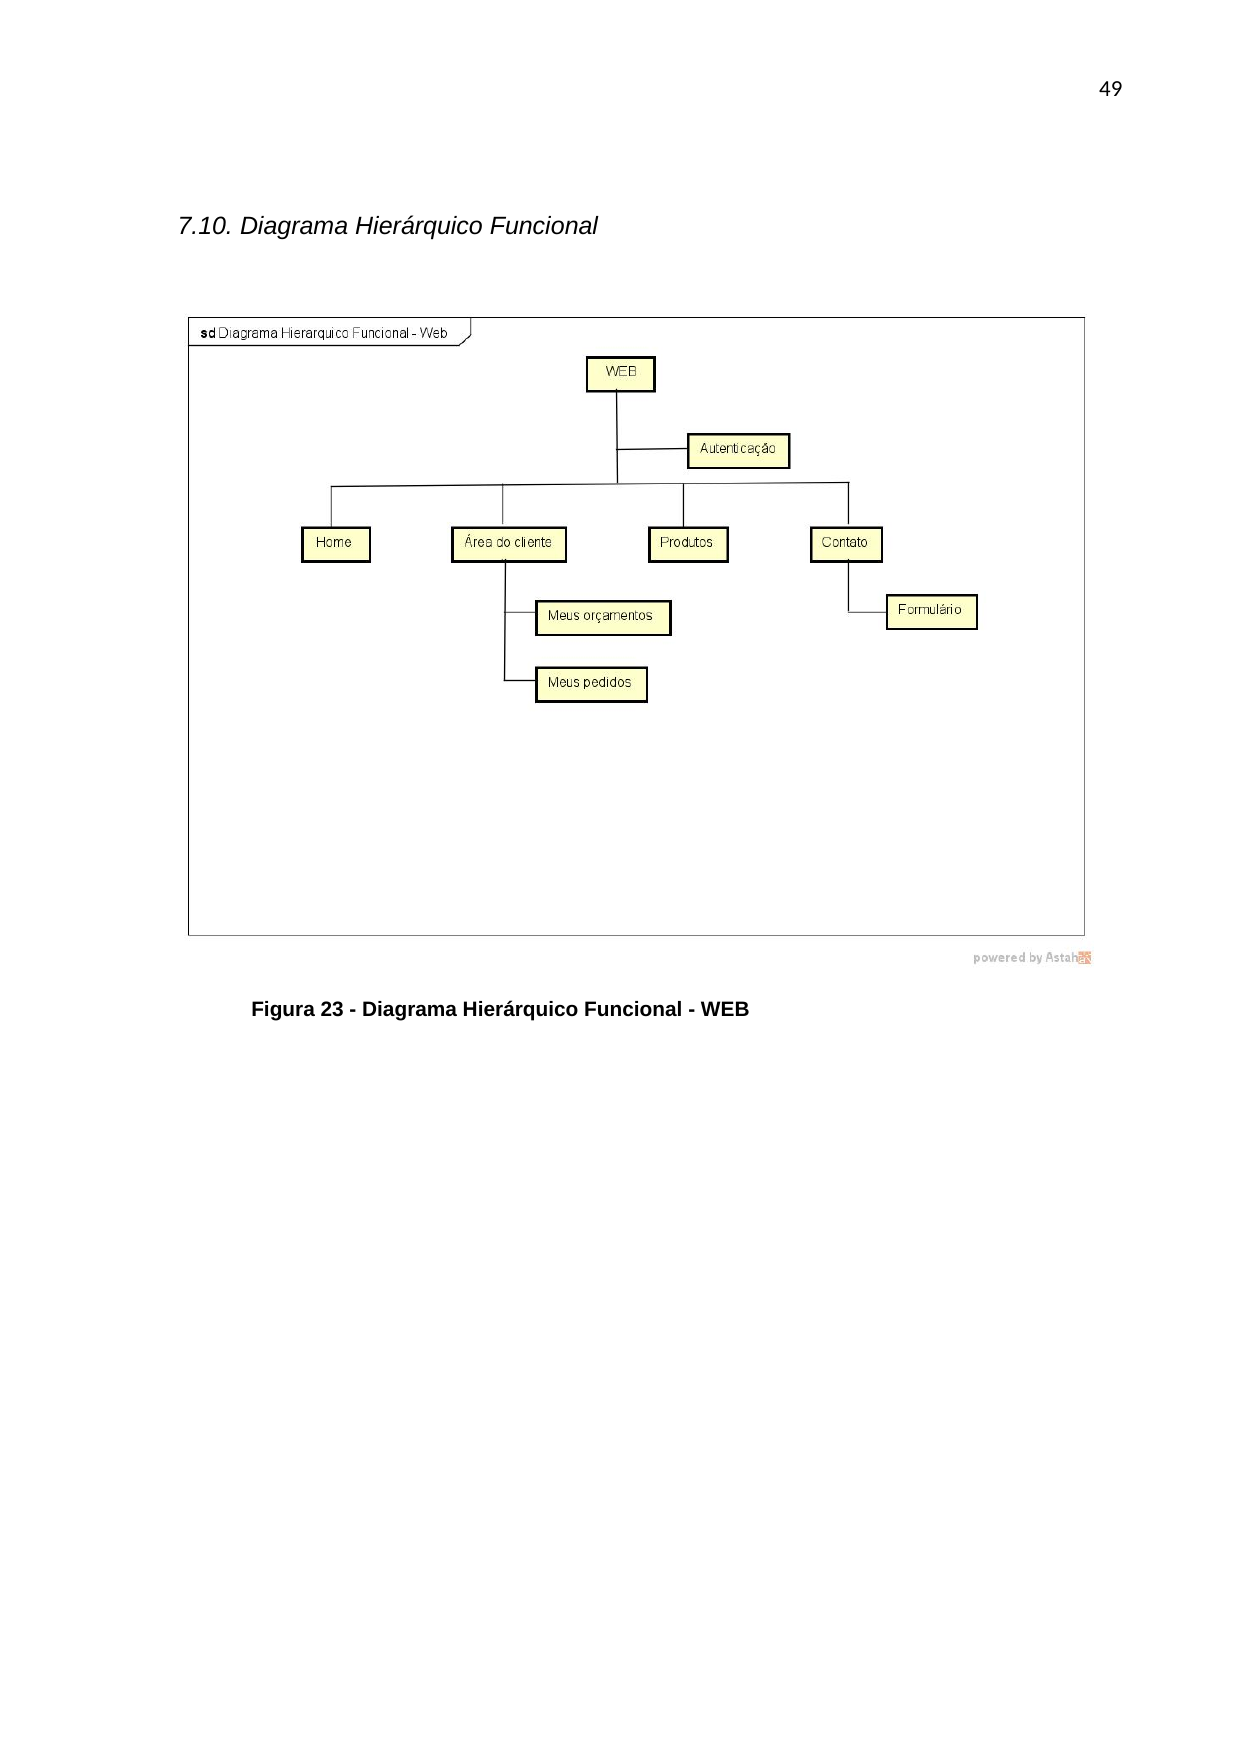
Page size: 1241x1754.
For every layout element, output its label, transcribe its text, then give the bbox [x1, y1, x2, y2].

subtitle 7.10. Diagrama Hierárquico Funcional [177, 211, 1122, 240]
picture [177, 307, 1095, 968]
text Figura 23 - Diagrama Hierárquico Funcional - WEB [177, 997, 1122, 1021]
